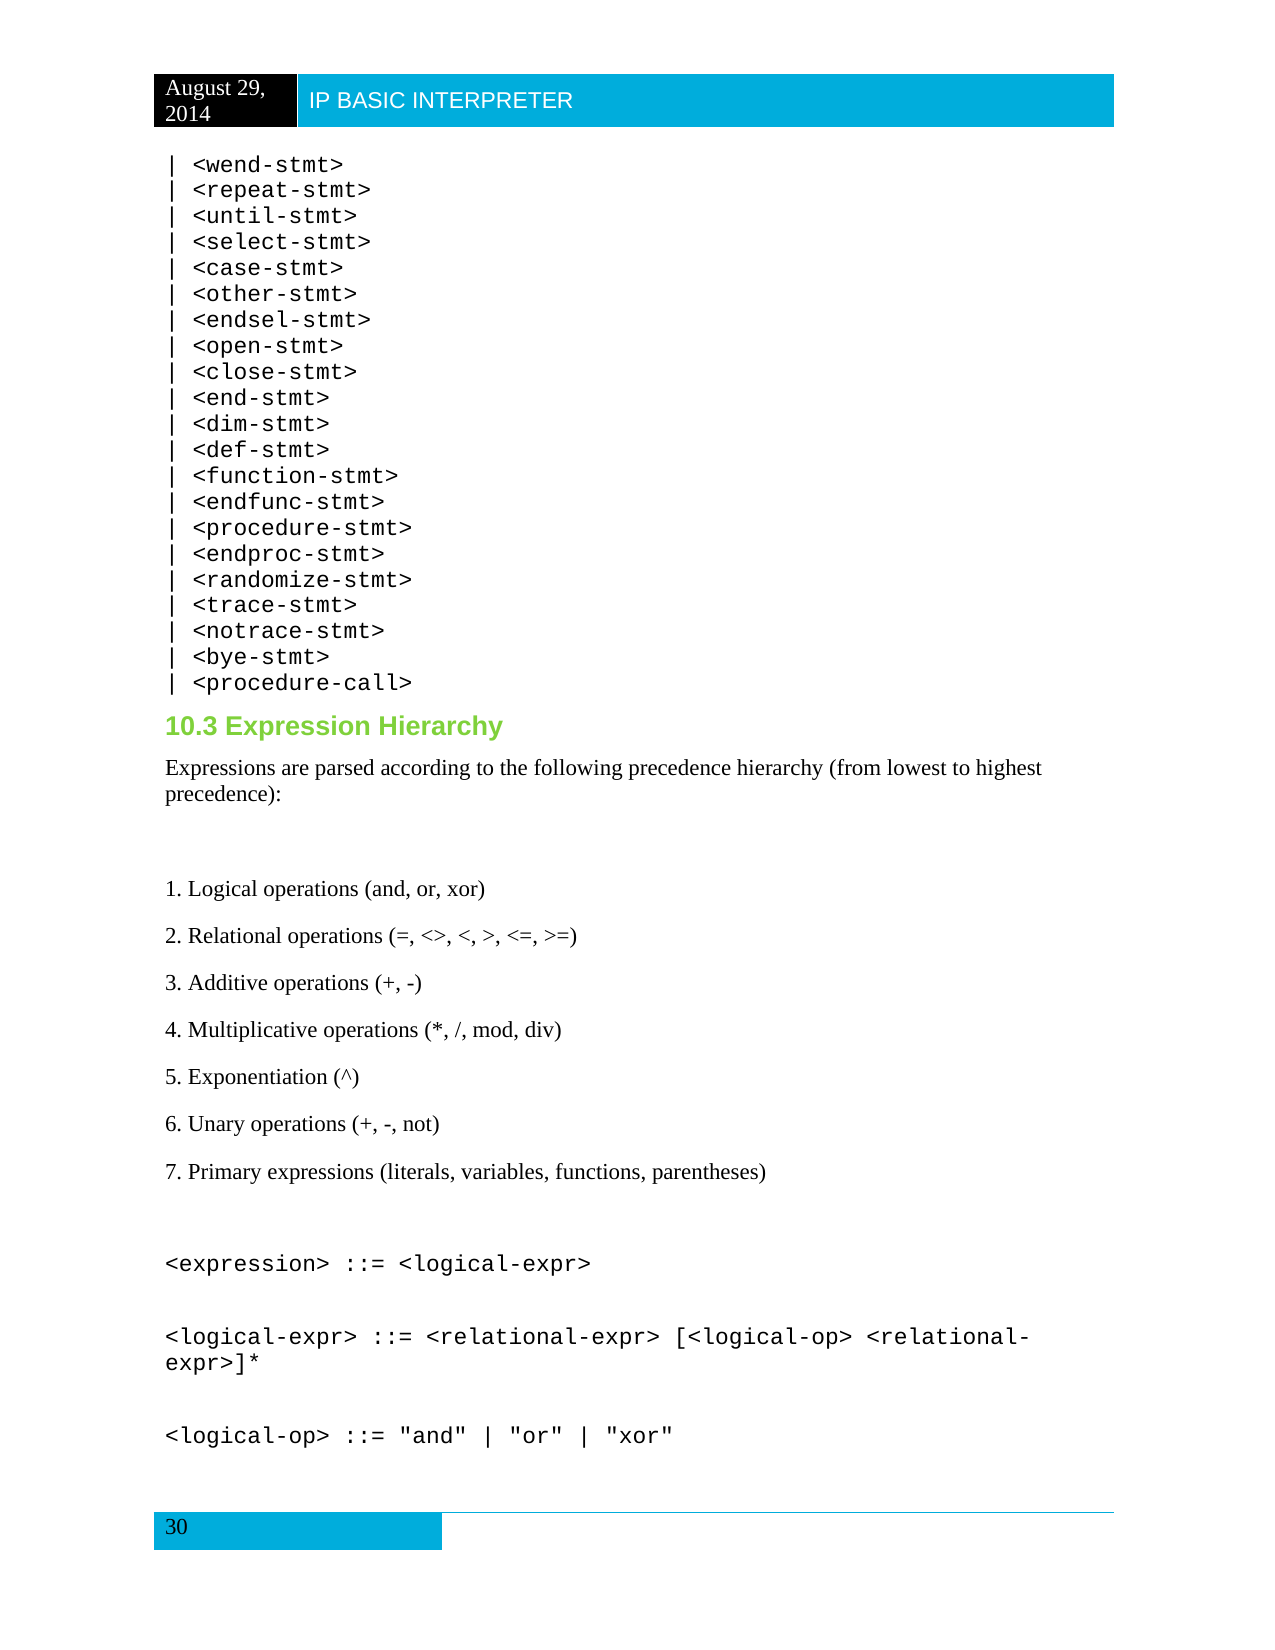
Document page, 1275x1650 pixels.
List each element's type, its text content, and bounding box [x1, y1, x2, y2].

text | <wend-stmt> [165, 153, 1125, 179]
text | <close-stmt> [165, 360, 1125, 386]
text | <dim-stmt> [165, 412, 1125, 438]
text | <procedure-call> [165, 672, 1125, 698]
text 2. Relational operations (=, <>, <, >, <=, >=) [165, 922, 1125, 948]
text 4. Multiplicative operations (*, /, mod, div) [165, 1016, 1125, 1042]
text | <procedure-stmt> [165, 516, 1125, 542]
text | <def-stmt> [165, 438, 1125, 464]
text | <other-stmt> [165, 283, 1125, 308]
text 5. Exponentiation (^) [165, 1063, 1125, 1090]
text | <trace-stmt> [165, 594, 1125, 620]
text | <end-stmt> [165, 386, 1125, 412]
text | <endproc-stmt> [165, 542, 1125, 568]
text <logical-op> ::= "and" | "or" | "xor" [165, 1424, 1125, 1450]
text <logical-expr> ::= <relational-expr> [<logical-op> <relational-expr>]* [165, 1325, 1125, 1377]
subtitle Expression Hierarchy [165, 710, 1125, 741]
text | <case-stmt> [165, 257, 1125, 283]
text | <select-stmt> [165, 231, 1125, 257]
text | <endsel-stmt> [165, 308, 1125, 334]
text <expression> ::= <logical-expr> [165, 1252, 1125, 1278]
text | <bye-stmt> [165, 646, 1125, 672]
text 3. Additive operations (+, -) [165, 969, 1125, 995]
text Expressions are parsed according to the following precedence hierarchy (from lowest to highest precedence): [165, 754, 1125, 807]
text | <notrace-stmt> [165, 620, 1125, 646]
text 6. Unary operations (+, -, not) [165, 1111, 1125, 1137]
text | <endfunc-stmt> [165, 490, 1125, 516]
text | <randomize-stmt> [165, 568, 1125, 594]
text 7. Primary expressions (literals, variables, functions, parentheses) [165, 1158, 1125, 1184]
text 1. Logical operations (and, or, xor) [165, 874, 1125, 901]
text | <repeat-stmt> [165, 179, 1125, 205]
text | <function-stmt> [165, 464, 1125, 490]
text | <open-stmt> [165, 334, 1125, 360]
text | <until-stmt> [165, 205, 1125, 231]
